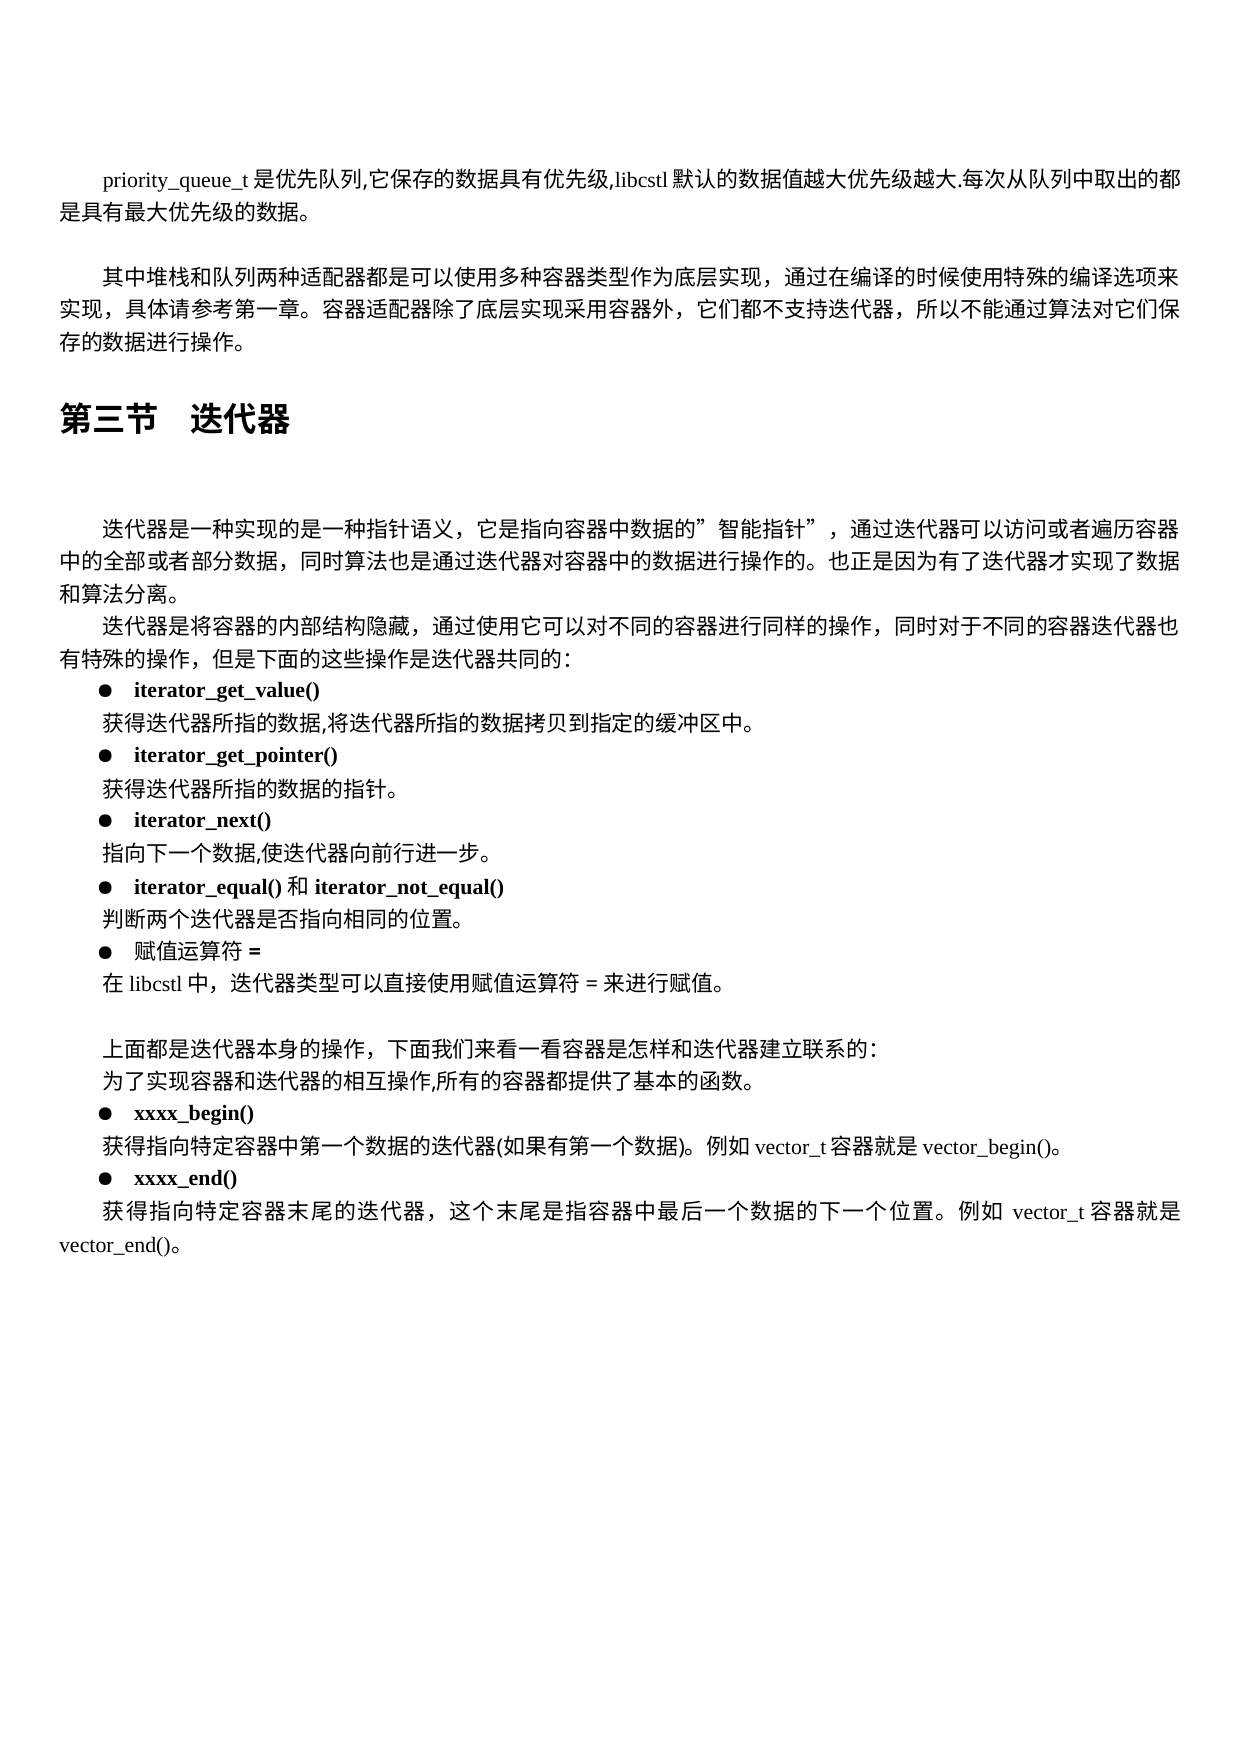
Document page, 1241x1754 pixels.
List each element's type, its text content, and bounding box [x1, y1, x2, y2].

text 其中堆栈和队列两种适配器都是可以使用多种容器类型作为底层实现，通过在编译的时候使用特殊的编译选项来实现，具体请参考第一章。容器适配器除了底层实现采用容器外，它们都不支持迭代器，所以不能通过算法对它们保存的数据进行操作。 [59, 259, 1181, 357]
list 赋值运算符 = [96, 934, 1181, 966]
text 判断两个迭代器是否指向相同的位置。 [59, 901, 1181, 934]
text 指向下一个数据,使迭代器向前行进一步。 [59, 836, 1181, 869]
text 迭代器是将容器的内部结构隐藏，通过使用它可以对不同的容器进行同样的操作，同时对于不同的容器迭代器也有特殊的操作，但是下面的这些操作是迭代器共同的： [59, 609, 1181, 674]
text 获得迭代器所指的数据的指针。 [59, 771, 1181, 804]
list iterator_get_pointer() [96, 739, 1181, 771]
text 为了实现容器和迭代器的相互操作,所有的容器都提供了基本的函数。 [59, 1064, 1181, 1096]
text 获得指向特定容器中第一个数据的迭代器(如果有第一个数据)。例如vector_t容器就是vector_begin()。 [59, 1129, 1181, 1161]
text priority_queue_t是优先队列,它保存的数据具有优先级,libcstl默认的数据值越大优先级越大.每次从队列中取出的都是具有最大优先级的数据。 [59, 162, 1181, 227]
list xxxx_end() [96, 1161, 1181, 1194]
list iterator_get_value() [96, 674, 1181, 706]
text 获得指向特定容器末尾的迭代器，这个末尾是指容器中最后一个数据的下一个位置。例如vector_t容器就是vector_end()。 [59, 1194, 1181, 1259]
list xxxx_begin() [96, 1096, 1181, 1129]
text 迭代器是一种实现的是一种指针语义，它是指向容器中数据的”智能指针”，通过迭代器可以访问或者遍历容器中的全部或者部分数据，同时算法也是通过迭代器对容器中的数据进行操作的。也正是因为有了迭代器才实现了数据和算法分离。 [59, 511, 1181, 609]
text 在libcstl中，迭代器类型可以直接使用赋值运算符 = 来进行赋值。 [59, 966, 1181, 999]
text 获得迭代器所指的数据,将迭代器所指的数据拷贝到指定的缓冲区中。 [59, 706, 1181, 739]
list iterator_equal() 和 iterator_not_equal() [96, 869, 1181, 901]
text 上面都是迭代器本身的操作，下面我们来看一看容器是怎样和迭代器建立联系的： [59, 1031, 1181, 1064]
list iterator_next() [96, 804, 1181, 836]
subtitle 迭代器 [59, 384, 1181, 449]
